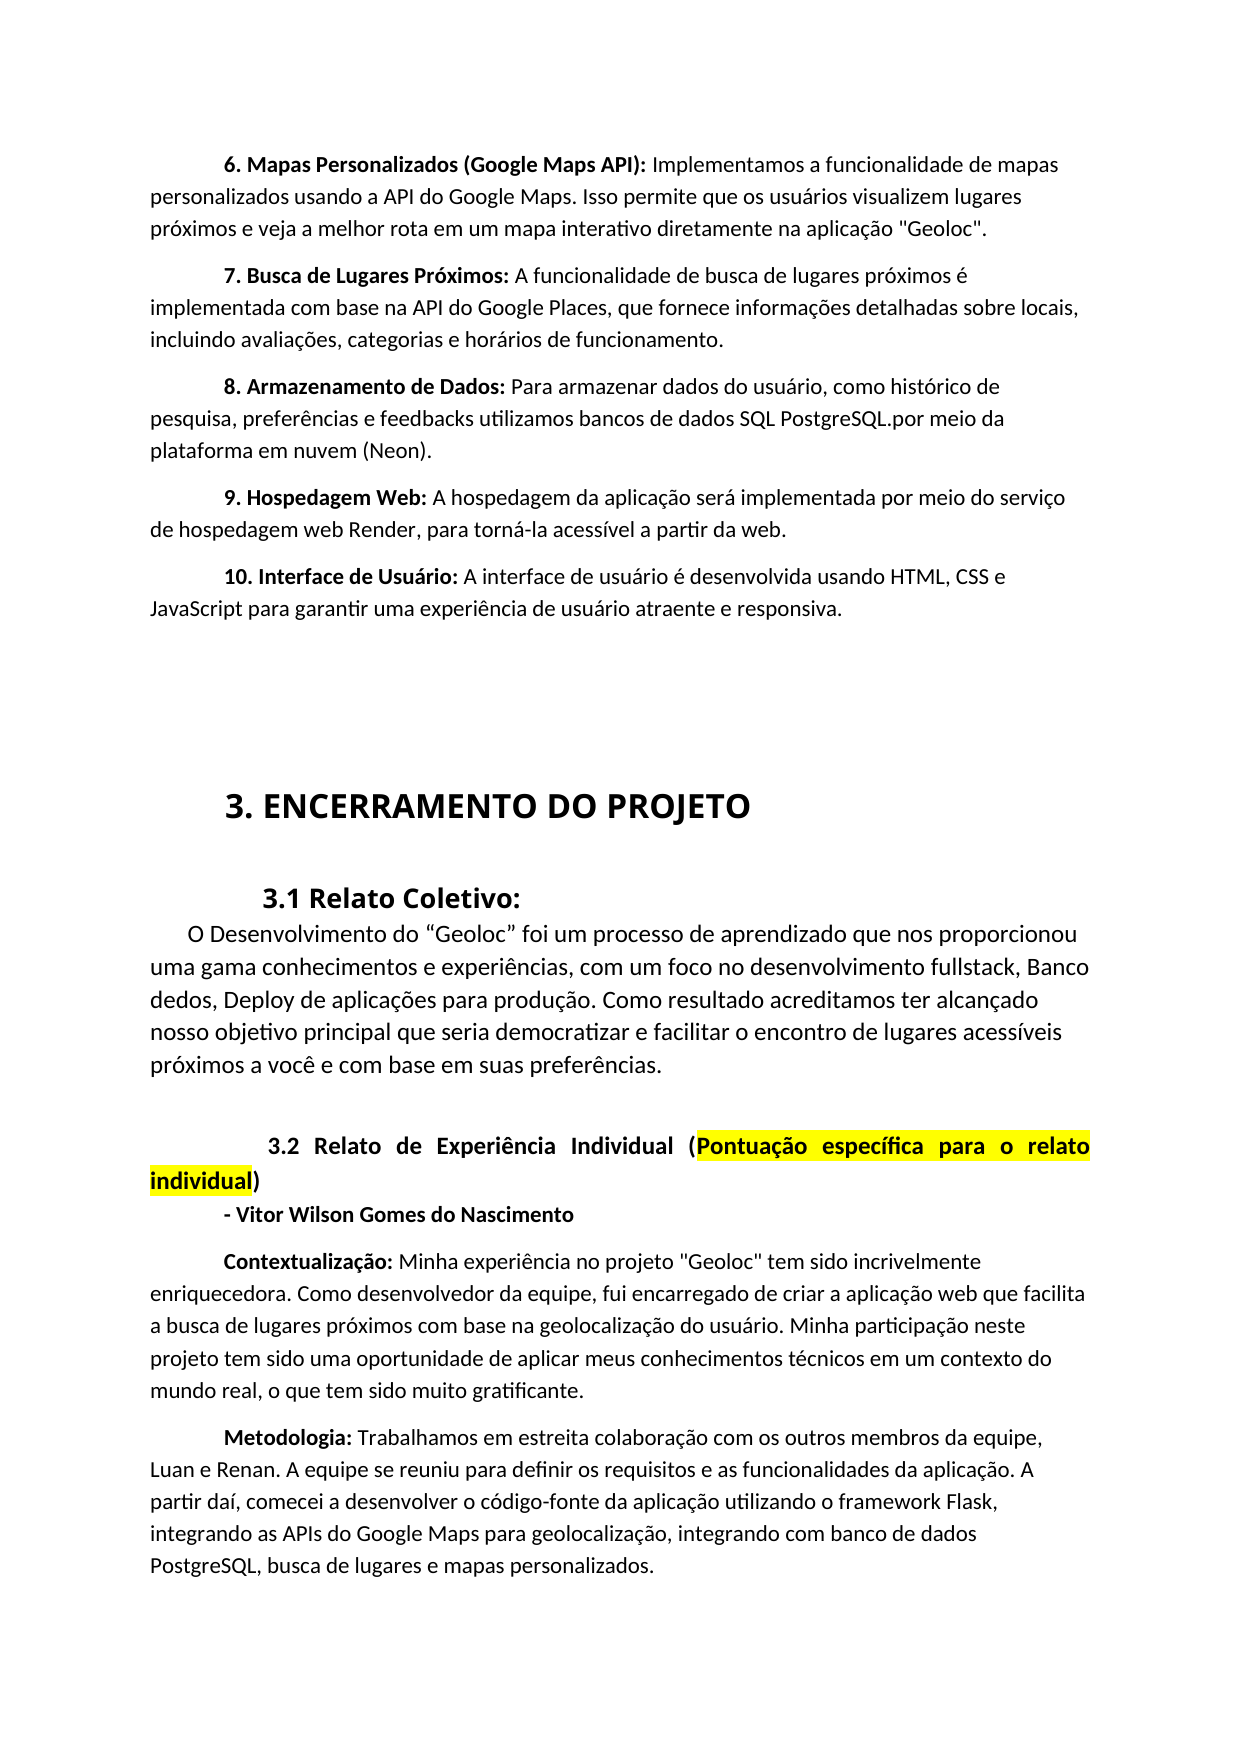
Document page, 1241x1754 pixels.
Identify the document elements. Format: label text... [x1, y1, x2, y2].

text Metodologia: Trabalhamos em estreita colaboração com os outros membros da equipe, Luan e Renan. A equipe se reuniu para definir os requisitos e as funcionalidades da aplicação. A partir daí, comecei a desenvolver o código-fonte da aplicação utilizando o framework Flask, integrando as APIs do Google Maps para geolocalização, integrando com banco de dados PostgreSQL, busca de lugares e mapas personalizados. [150, 1423, 1090, 1579]
text 9. Hospedagem Web: A hospedagem da aplicação será implementada por meio do serviço de hospedagem web Render, para torná-la acessível a partir da web. [150, 483, 1090, 544]
text Contextualização: Minha experiência no projeto "Geoloc" tem sido incrivelmente enriquecedora. Como desenvolvedor da equipe, fui encarregado de criar a aplicação web que facilita a busca de lugares próximos com base na geolocalização do usuário. Minha participação neste projeto tem sido uma oportunidade de aplicar meus conhecimentos técnicos em um contexto do mundo real, o que tem sido muito gratificante. [150, 1247, 1090, 1404]
text O Desenvolvimento do “Geoloc” foi um processo de aprendizado que nos proporcionou uma gama conhecimentos e experiências, com um foco no desenvolvimento fullstack, Banco dedos, Deploy de aplicações para produção. Como resultado acreditamos ter alcançado nosso objetivo principal que seria democratizar e facilitar o encontro de lugares acessíveis próximos a você e com base em suas preferências. [150, 918, 1090, 1079]
text - Vitor Wilson Gomes do Nascimento [150, 1200, 1090, 1228]
subtitle 3.1 Relato Coletivo: [187, 879, 1090, 916]
text 7. Busca de Lugares Próximos: A funcionalidade de busca de lugares próximos é implementada com base na API do Google Places, que fornece informações detalhadas sobre locais, incluindo avaliações, categorias e horários de funcionamento. [150, 261, 1090, 353]
text 8. Armazenamento de Dados: Para armazenar dados do usuário, como histórico de pesquisa, preferências e feedbacks utilizamos bancos de dados SQL PostgreSQL.por meio da plataforma em nuvem (Neon). [150, 372, 1090, 465]
text 10. Interface de Usuário: A interface de usuário é desenvolvida usando HTML, CSS e JavaScript para garantir uma experiência de usuário atraente e responsiva. [150, 562, 1090, 623]
subtitle 3. ENCERRAMENTO DO PROJETO [187, 783, 1090, 828]
text 3.2 Relato de Experiência Individual (Pontuação específica para o relato individual) [150, 1130, 1090, 1196]
text 6. Mapas Personalizados (Google Maps API): Implementamos a funcionalidade de mapas personalizados usando a API do Google Maps. Isso permite que os usuários visualizem lugares próximos e veja a melhor rota em um mapa interativo diretamente na aplicação "Geoloc". [150, 150, 1090, 242]
